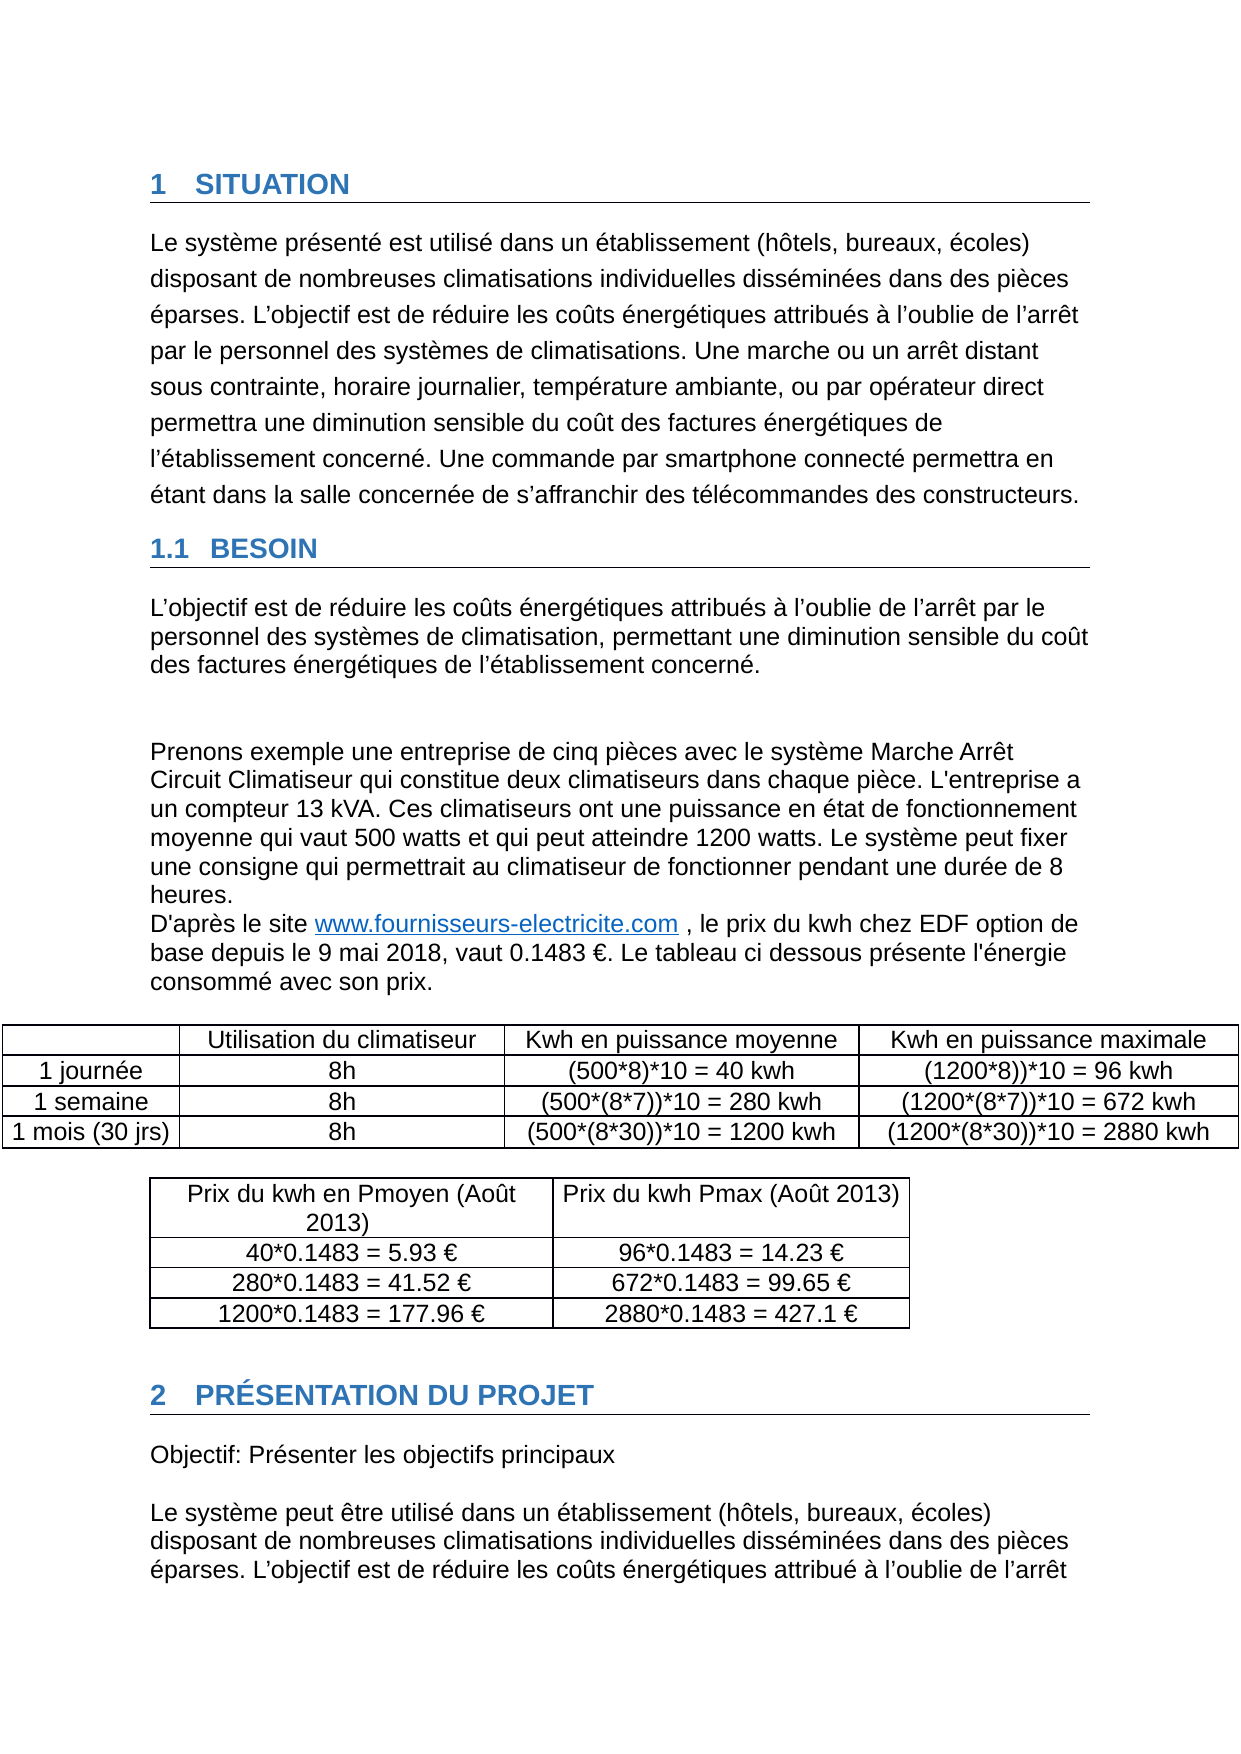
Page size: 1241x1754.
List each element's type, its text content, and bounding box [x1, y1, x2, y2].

table_cell (500*(8*30))*10 = 1200 kwh [505, 1117, 858, 1147]
subtitle Présentation du projet [150, 1378, 1090, 1414]
text Le système peut être utilisé dans un établissement (hôtels, bureaux, écoles) disposant de nombreuses climatisations individuelles disséminées dans des pièces éparses. L’objectif est de réduire les coûts énergétiques attribué à l’oublie de l’arrêt [150, 1498, 1090, 1584]
table_cell 1200*0.1483 = 177.96 € [151, 1299, 552, 1327]
text Prenons exemple une entreprise de cinq pièces avec le système Marche Arrêt Circuit Climatiseur qui constitue deux climatiseurs dans chaque pièce. L'entreprise a un compteur 13 kVA. Ces climatiseurs ont une puissance en état de fonctionnement moyenne qui vaut 500 watts et qui peut atteindre 1200 watts. Le système peut fixer une consigne qui permettrait au climatiseur de fonctionner pendant une durée de 8 heures. [150, 736, 1090, 909]
table_header Kwh en puissance moyenne [505, 1026, 858, 1054]
subtitle Situation [150, 167, 1090, 202]
table_cell (1200*(8*7))*10 = 672 kwh [860, 1087, 1238, 1115]
table_header Prix du kwh Pmax (Août 2013) [554, 1179, 909, 1236]
table_header Prix du kwh en Pmoyen (Août 2013) [151, 1179, 552, 1236]
table_header [3, 1026, 179, 1054]
table_cell 96*0.1483 = 14.23 € [554, 1238, 909, 1267]
table_cell 2880*0.1483 = 427.1 € [554, 1299, 909, 1327]
table_cell 8h [180, 1056, 504, 1085]
table_cell 1 mois (30 jrs) [3, 1117, 179, 1147]
table_cell 280*0.1483 = 41.52 € [151, 1268, 552, 1297]
subtitle Besoin [150, 532, 1090, 567]
table_cell (500*(8*7))*10 = 280 kwh [505, 1087, 858, 1115]
text L’objectif est de réduire les coûts énergétiques attribués à l’oublie de l’arrêt par le personnel des systèmes de climatisation, permettant une diminution sensible du coût des factures énergétiques de l’établissement concerné. [150, 593, 1090, 679]
text Objectif: Présenter les objectifs principaux [150, 1440, 1090, 1469]
table_header Utilisation du climatiseur [180, 1026, 504, 1054]
table_cell (1200*(8*30))*10 = 2880 kwh [860, 1117, 1238, 1147]
table_cell 1 semaine [3, 1087, 179, 1115]
table_cell (1200*8))*10 = 96 kwh [860, 1056, 1238, 1085]
table_header Kwh en puissance maximale [860, 1026, 1238, 1054]
table_cell 1 journée [3, 1056, 179, 1085]
table_cell 8h [180, 1117, 504, 1147]
table_cell 8h [180, 1087, 504, 1115]
text Le système présenté est utilisé dans un établissement (hôtels, bureaux, écoles) disposant de nombreuses climatisations individuelles disséminées dans des pièces éparses. L’objectif est de réduire les coûts énergétiques attribués à l’oublie de l’arrêt par le personnel des systèmes de climatisations. Une marche ou un arrêt distant sous contrainte, horaire journalier, température ambiante, ou par opérateur direct permettra une diminution sensible du coût des factures énergétiques de l’établissement concerné. Une commande par smartphone connecté permettra en étant dans la salle concernée de s’affranchir des télécommandes des constructeurs. [150, 228, 1090, 509]
table_cell 672*0.1483 = 99.65 € [554, 1268, 909, 1297]
table_cell (500*8)*10 = 40 kwh [505, 1056, 858, 1085]
table_cell 40*0.1483 = 5.93 € [151, 1238, 552, 1267]
text D'après le site www.fournisseurs-electricite.com , le prix du kwh chez EDF option de base depuis le 9 mai 2018, vaut 0.1483 €. Le tableau ci dessous présente l'énergie consommé avec son prix. [150, 909, 1090, 995]
